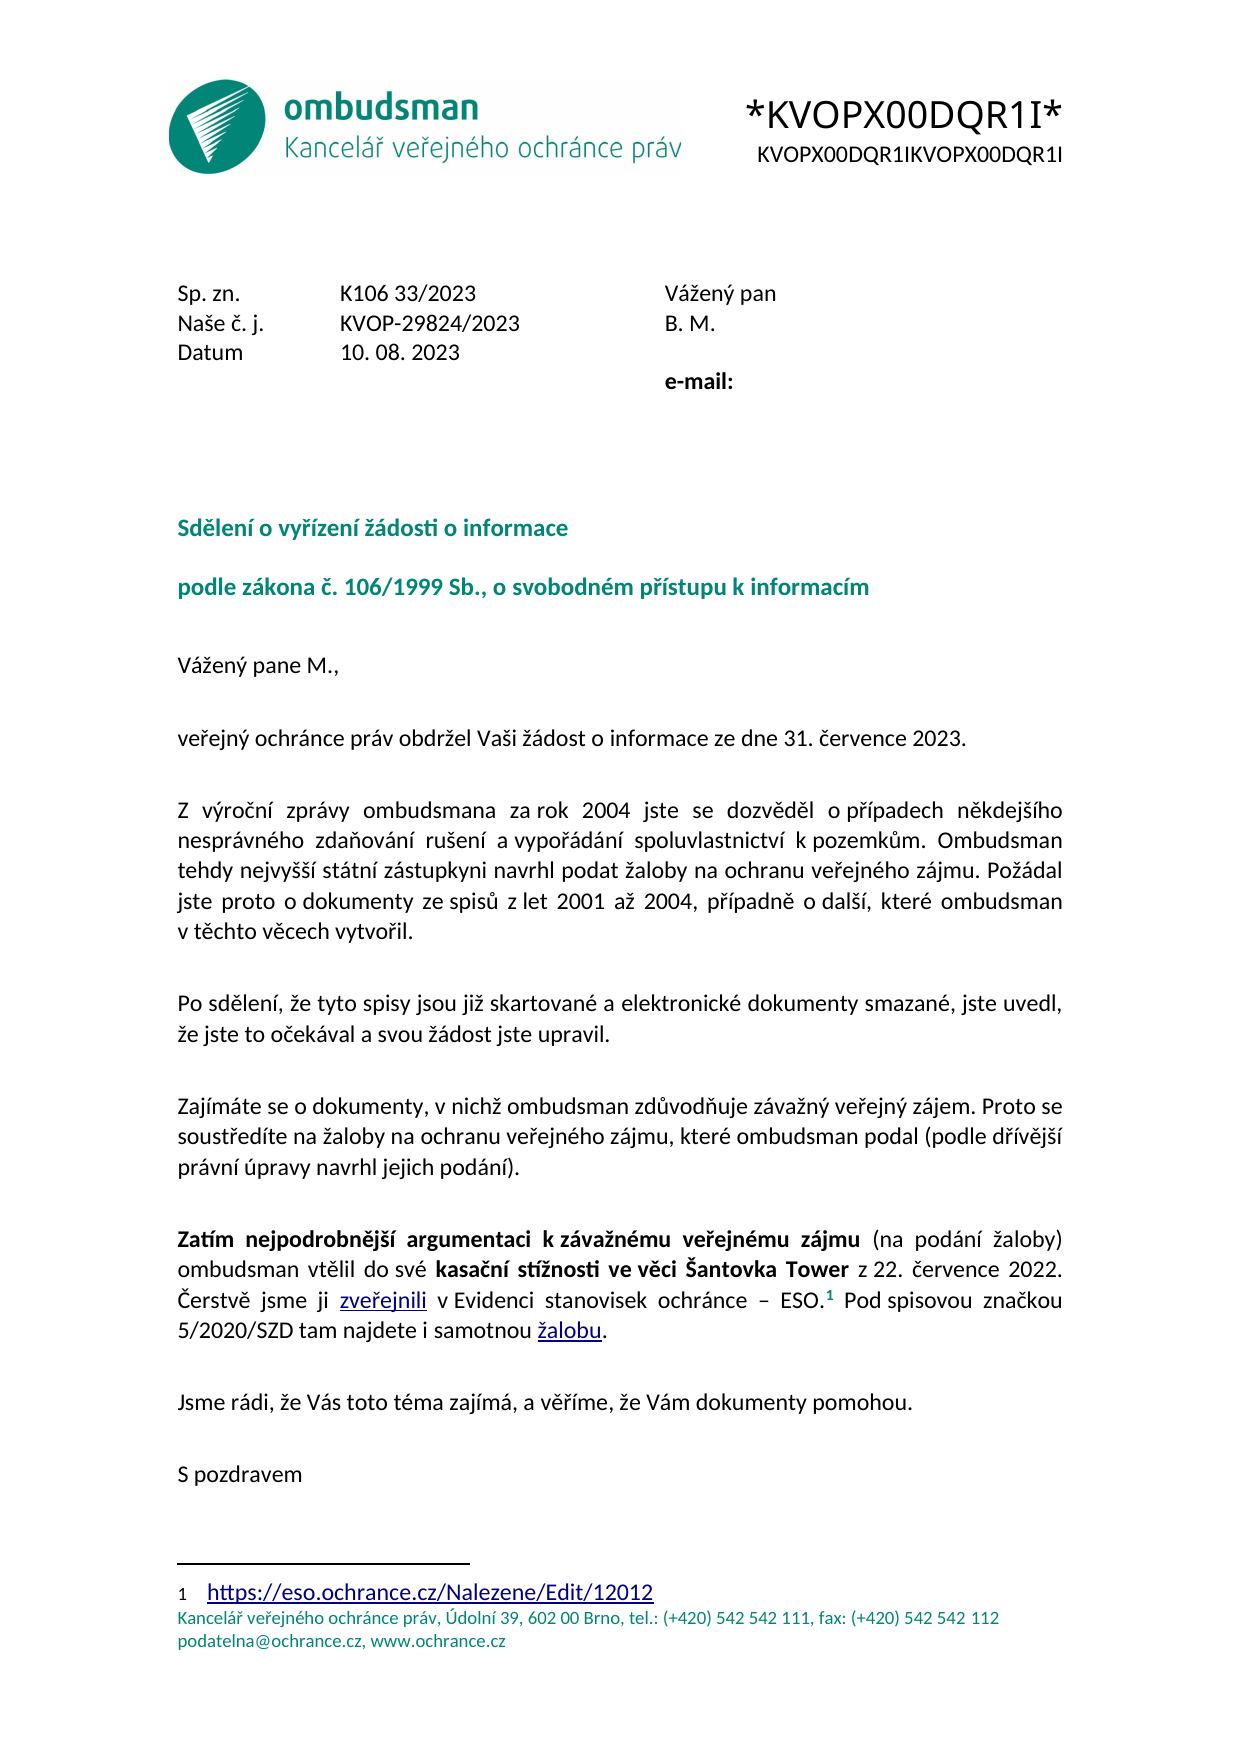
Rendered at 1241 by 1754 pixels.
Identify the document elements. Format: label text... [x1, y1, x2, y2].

text S pozdravem [177, 1459, 1063, 1488]
subtitle Sdělení o vyřízení žádosti o informace [177, 513, 1063, 543]
text Zatím nejpodrobnější argumentaci k závažnému veřejnému zájmu (na podání žaloby) ombudsman vtělil do své kasační stížnosti ve věci Šantovka Tower z 22. července 2022. Čerstvě jsme ji zveřejnili v Evidenci stanovisek ochránce – ESO. Pod spisovou značkou 5/2020/SZD tam najdete i samotnou žalobu. [177, 1224, 1063, 1344]
text Jsme rádi, že Vás toto téma zajímá, a věříme, že Vám dokumenty pomohou. [177, 1387, 1063, 1416]
text Z výroční zprávy ombudsmana za rok 2004 jste se dozvěděl o případech někdejšího nesprávného zdaňování rušení a vypořádání spoluvlastnictví k pozemkům. Ombudsman tehdy nejvyšší státní zástupkyni navrhl podat žaloby na ochranu veřejného zájmu. Požádal jste proto o dokumenty ze spisů z let 2001 až 2004, případně o další, které ombudsman v těchto věcech vytvořil. [177, 795, 1063, 946]
text https://eso.ochrance.cz/Nalezene/Edit/12012 [177, 1577, 1063, 1606]
text Po sdělení, že tyto spisy jsou již skartované a elektronické dokumenty smazané, jste uvedl, že jste to očekával a svou žádost jste upravil. [177, 988, 1063, 1048]
table_header Vážený pan B. M. e-mail: [665, 220, 1085, 513]
table_header K106 33/2023 KVOP-29824/2023 10. 08. 2023 [340, 220, 664, 513]
text Vážený pane M., [177, 651, 1063, 680]
text Zajímáte se o dokumenty, v nichž ombudsman zdůvodňuje závažný veřejný zájem. Proto se soustředíte na žaloby na ochranu veřejného zájmu, které ombudsman podal (podle dřívější právní úpravy navrhl jejich podání). [177, 1091, 1063, 1181]
subtitle podle zákona č. 106/1999 Sb., o svobodném přístupu k informacím [177, 571, 1063, 602]
table_header Sp. zn. Naše č. j. Datum [177, 220, 340, 513]
text veřejný ochránce práv obdržel Vaši žádost o informace ze dne 31. července 2023. [177, 723, 1063, 752]
